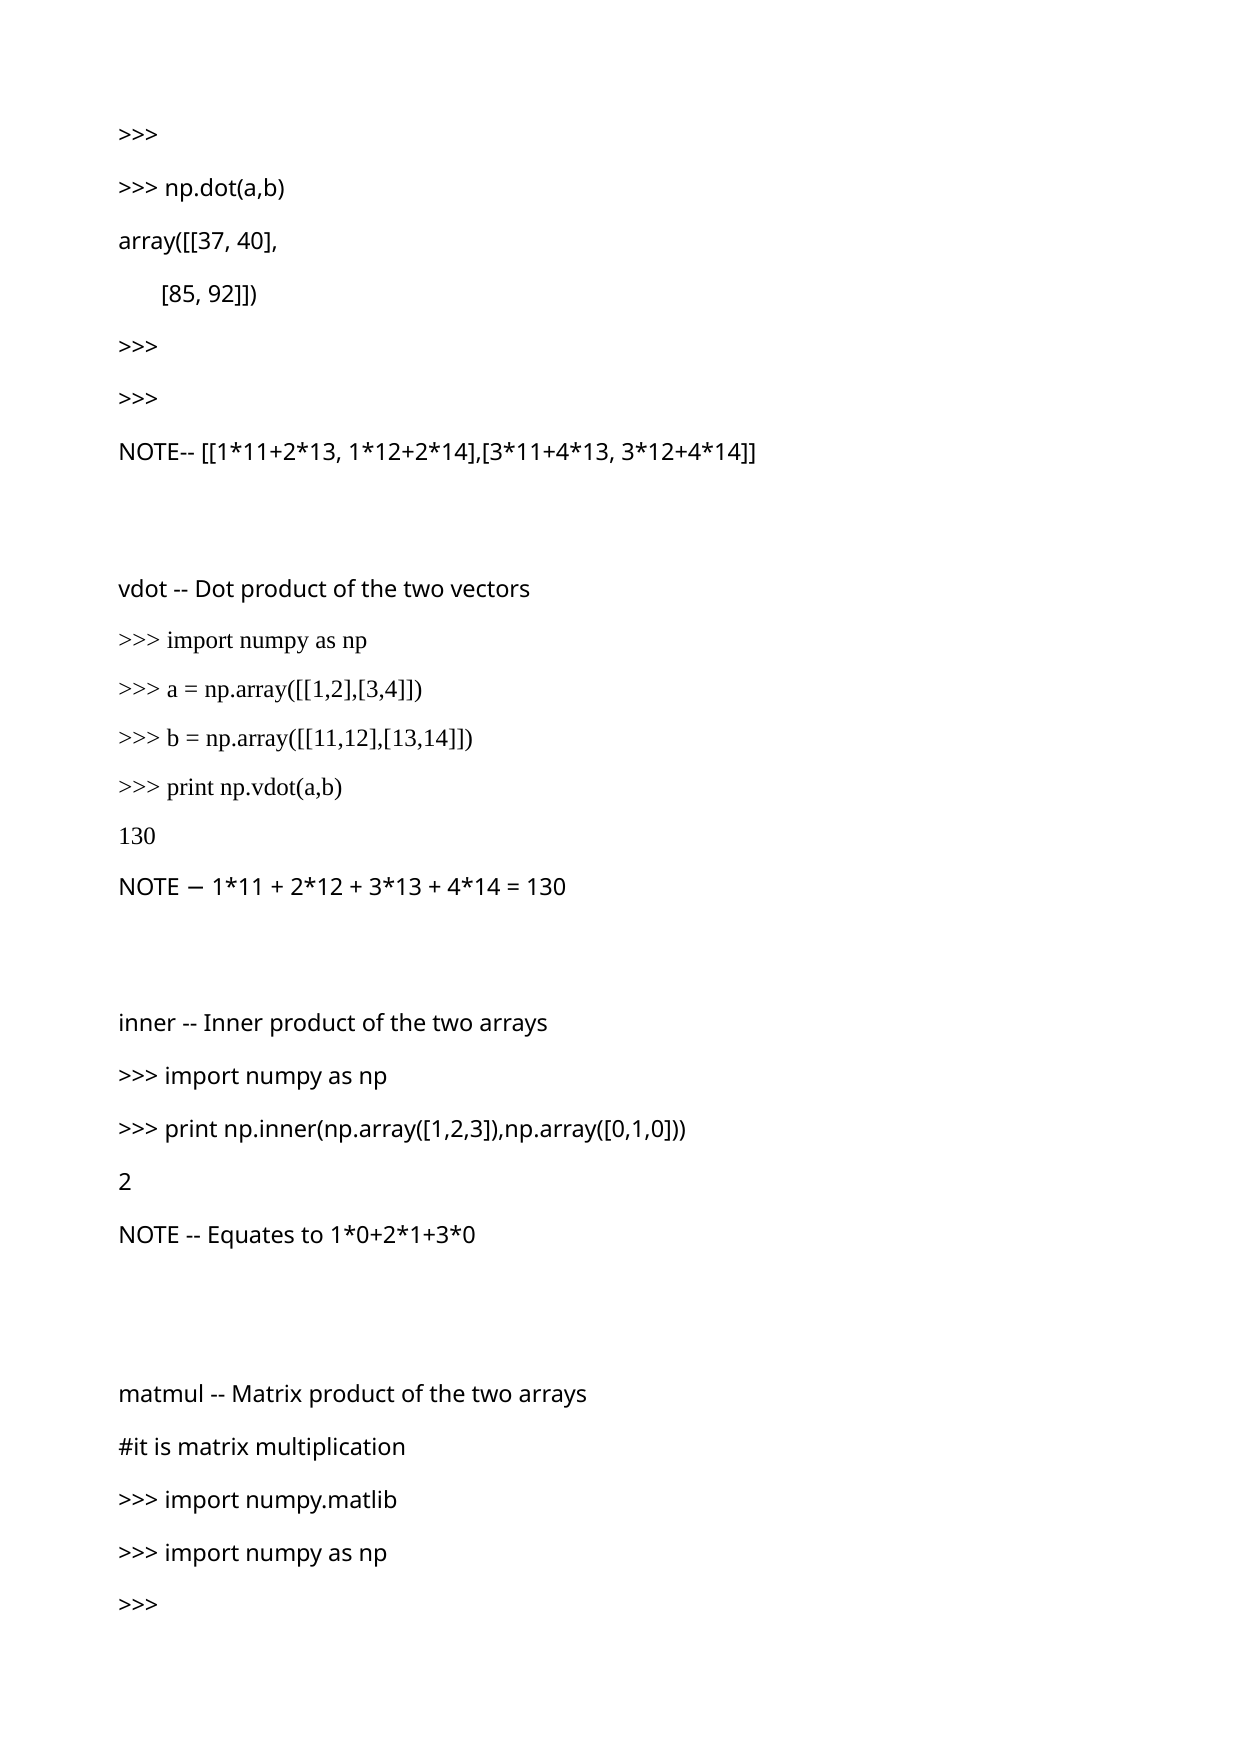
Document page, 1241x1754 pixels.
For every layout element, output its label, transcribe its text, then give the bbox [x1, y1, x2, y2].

text >>> import numpy.matlib [118, 1483, 1122, 1515]
text vdot -- Dot product of the two vectors [118, 572, 1122, 604]
text array([[37, 40], [118, 224, 1122, 256]
text >>> import numpy as np [118, 1536, 1122, 1568]
text matmul -- Matrix product of the two arrays [118, 1377, 1122, 1409]
text >>> b = np.array([[11,12],[13,14]]) [118, 723, 1122, 752]
text NOTE-- [[1*11+2*13, 1*12+2*14],[3*11+4*13, 3*12+4*14]] [118, 436, 1122, 468]
text 2 [118, 1166, 1122, 1197]
text >>> print np.inner(np.array([1,2,3]),np.array([0,1,0])) [118, 1113, 1122, 1144]
text [85, 92]]) [118, 277, 1122, 309]
text >>> [118, 383, 1122, 415]
text >>> [118, 1589, 1122, 1621]
text #it is matrix multiplication [118, 1430, 1122, 1462]
text NOTE -- Equates to 1*0+2*1+3*0 [118, 1218, 1122, 1250]
text NOTE − 1*11 + 2*12 + 3*13 + 4*14 = 130 [118, 870, 1122, 902]
text >>> a = np.array([[1,2],[3,4]]) [118, 674, 1122, 703]
text >>> import numpy as np [118, 625, 1122, 654]
text >>> print np.vdot(a,b) [118, 772, 1122, 801]
text >>> import numpy as np [118, 1060, 1122, 1092]
text >>> [118, 330, 1122, 362]
text >>> [118, 118, 1122, 150]
text inner -- Inner product of the two arrays [118, 1007, 1122, 1039]
text >>> np.dot(a,b) [118, 171, 1122, 203]
text 130 [118, 821, 1122, 850]
